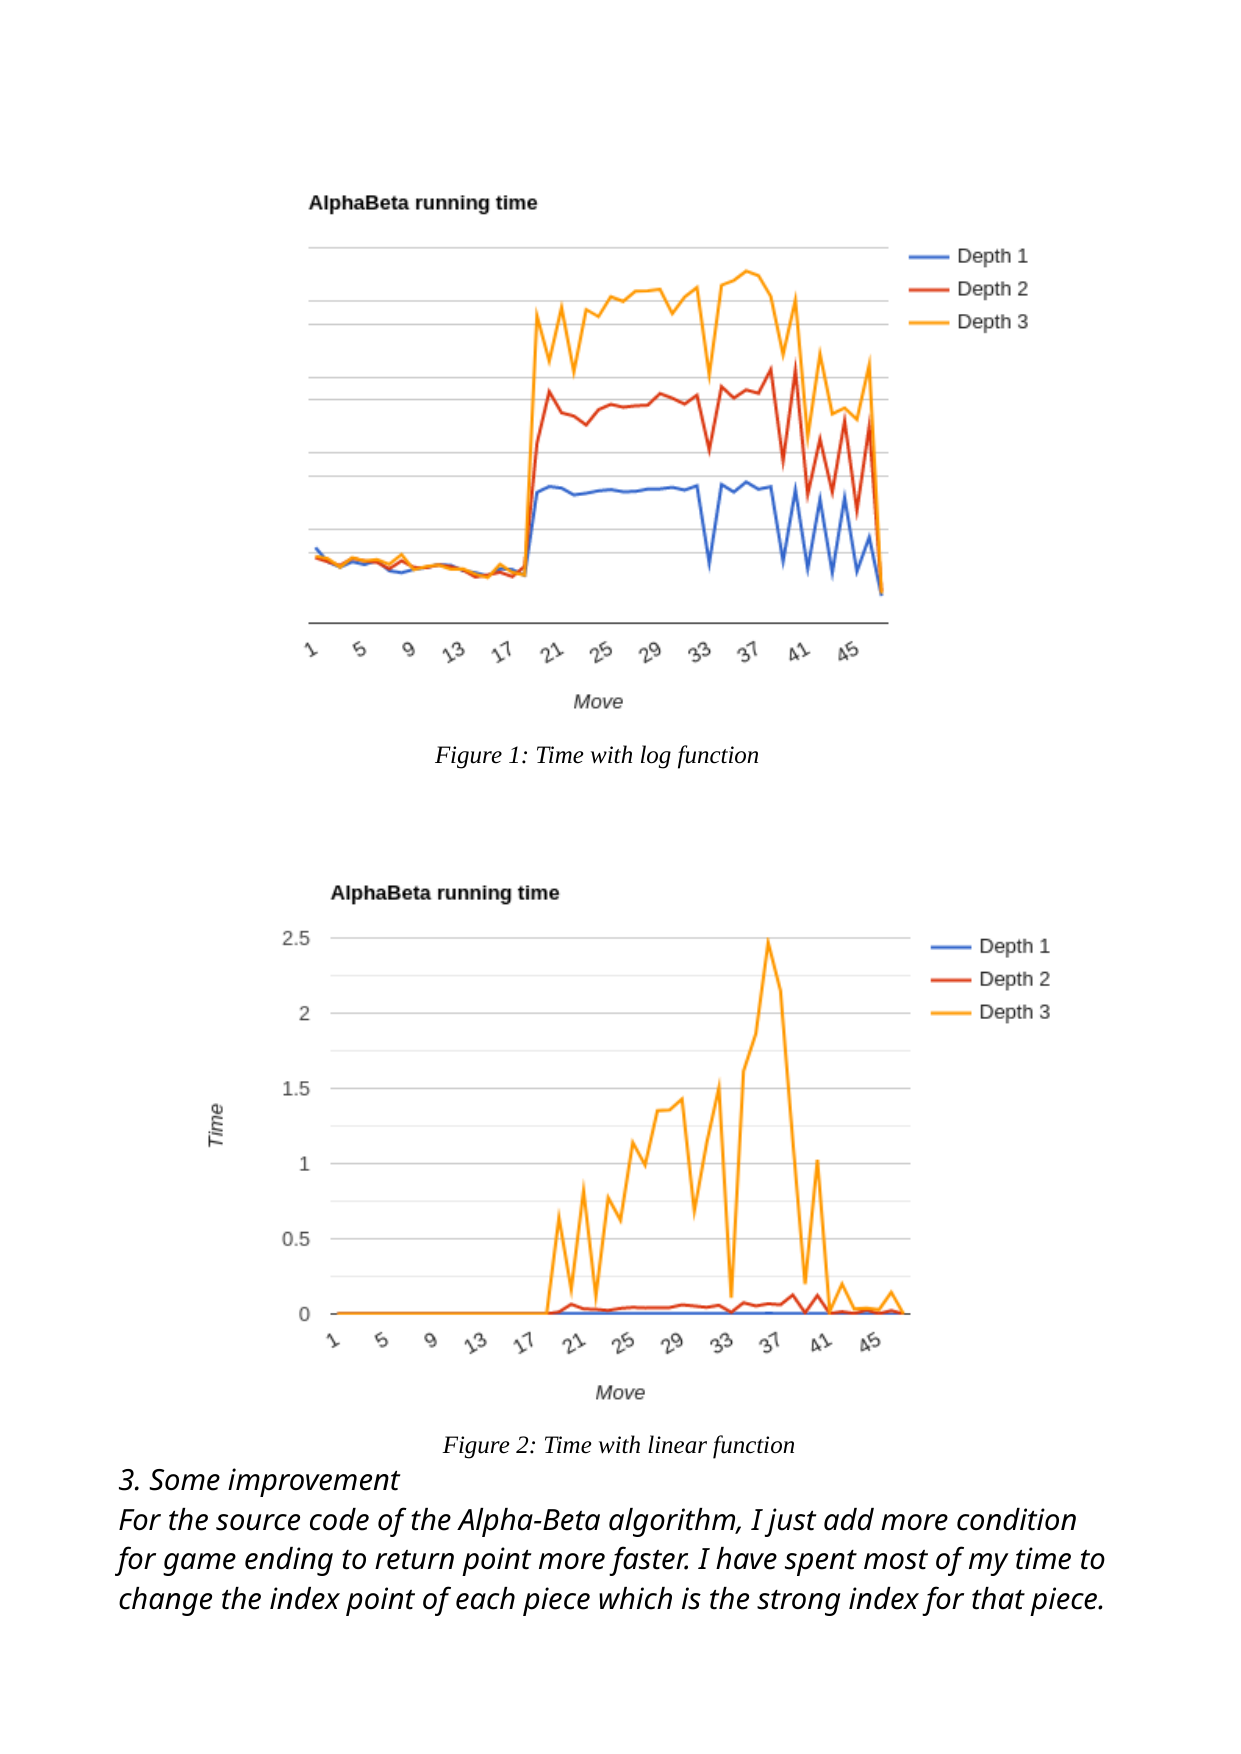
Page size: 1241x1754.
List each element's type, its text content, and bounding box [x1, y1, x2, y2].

text Figure 2: Time with linear function [151, 1431, 1089, 1459]
text Figure 1: Time with log function [129, 740, 1067, 769]
text 3. Some improvement [118, 808, 1122, 1499]
picture [151, 821, 1089, 1431]
picture [129, 130, 1067, 740]
text For the source code of the Alpha-Beta algorithm, I just add more condition for game ending to return point more faster. I have spent most of my time to change the index point of each piece which is the strong index for that piece. [118, 1499, 1122, 1618]
